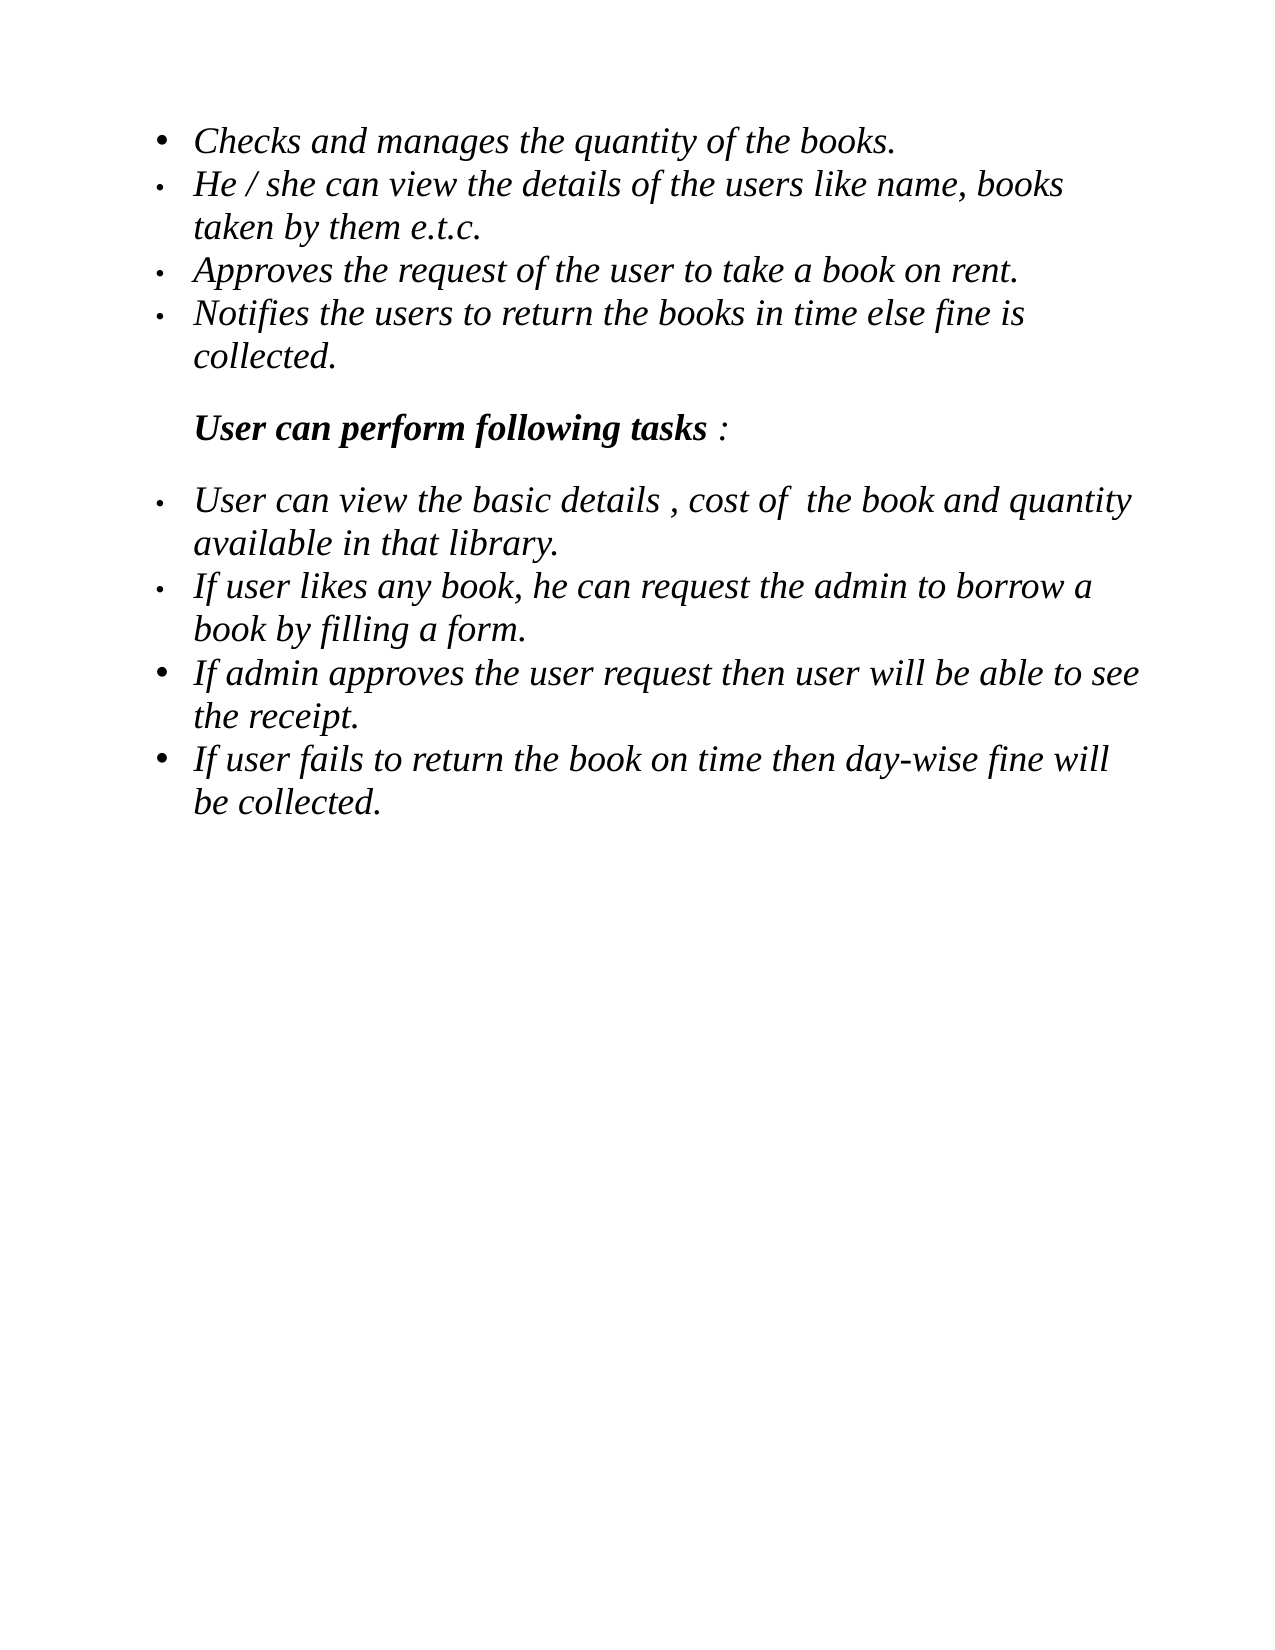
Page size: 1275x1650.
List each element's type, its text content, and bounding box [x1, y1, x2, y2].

list Approves the request of the user to take a book on rent. [156, 247, 1157, 291]
list Notifies the users to return the books in time else fine is collected. [156, 291, 1157, 377]
list If user fails to return the book on time then day-wise fine will be collected. [156, 736, 1157, 822]
list He / she can view the details of the users like name, books taken by them e.t.c. [156, 161, 1157, 247]
list User can view the basic details , cost of the book and quantity available in that library. [156, 477, 1157, 564]
list If user likes any book, he can request the admin to borrow a book by filling a form. [156, 564, 1157, 650]
list Checks and manages the quantity of the books. [156, 118, 1157, 161]
list User can perform following tasks : [156, 406, 1157, 449]
list If admin approves the user request then user will be able to see the receipt. [156, 650, 1157, 736]
